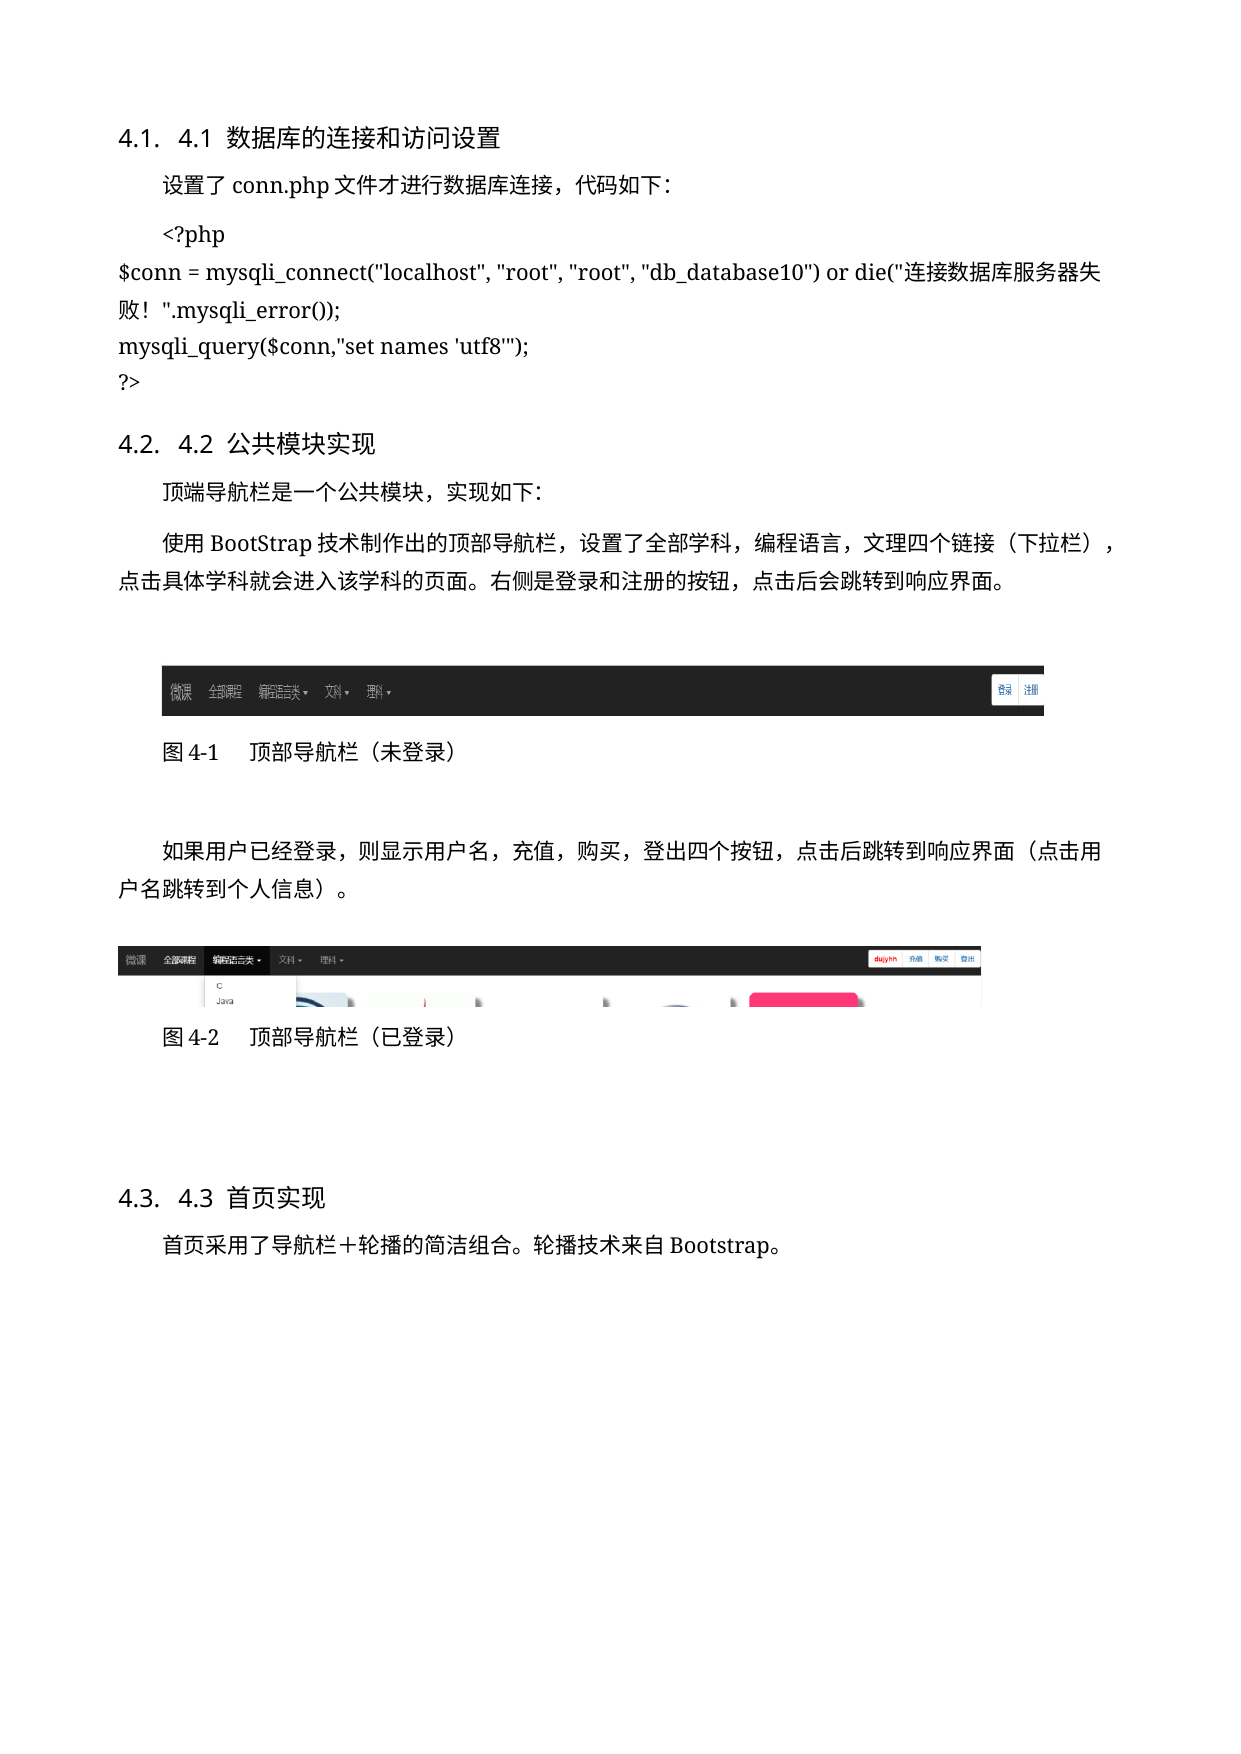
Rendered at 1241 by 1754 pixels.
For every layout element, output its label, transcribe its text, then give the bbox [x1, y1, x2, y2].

subtitle 4.3 首页实现 [118, 1178, 1122, 1214]
text 首页采用了导航栏＋轮播的简洁组合。轮播技术来自Bootstrap。 [118, 1228, 1122, 1260]
text 如果用户已经登录，则显示用户名，充值，购买，登出四个按钮，点击后跳转到响应界面（点击用户名跳转到个人信息）。 [118, 834, 1122, 904]
text <?php $conn = mysqli_connect("localhost", "root", "root", "db_database10") or die("连接数据库服务器失败！".mysqli_error()); mysqli_query($conn,"set names 'utf8'"); ?> [118, 219, 1122, 396]
text 设置了conn.php文件才进行数据库连接，代码如下： [118, 168, 1122, 200]
subtitle 4.1 数据库的连接和访问设置 [118, 118, 1122, 154]
text 顶端导航栏是一个公共模块，实现如下： [118, 475, 1122, 507]
subtitle 4.2 公共模块实现 [118, 425, 1122, 461]
text 使用BootStrap技术制作出的顶部导航栏，设置了全部学科，编程语言，文理四个链接（下拉栏），点击具体学科就会进入该学科的页面。右侧是登录和注册的按钮，点击后会跳转到响应界面。 [118, 526, 1122, 595]
picture [118, 946, 982, 1007]
text 图4-1 顶部导航栏（未登录） [118, 734, 1122, 766]
text 图4-2 顶部导航栏（已登录） [118, 1020, 1122, 1052]
picture [161, 663, 1044, 716]
